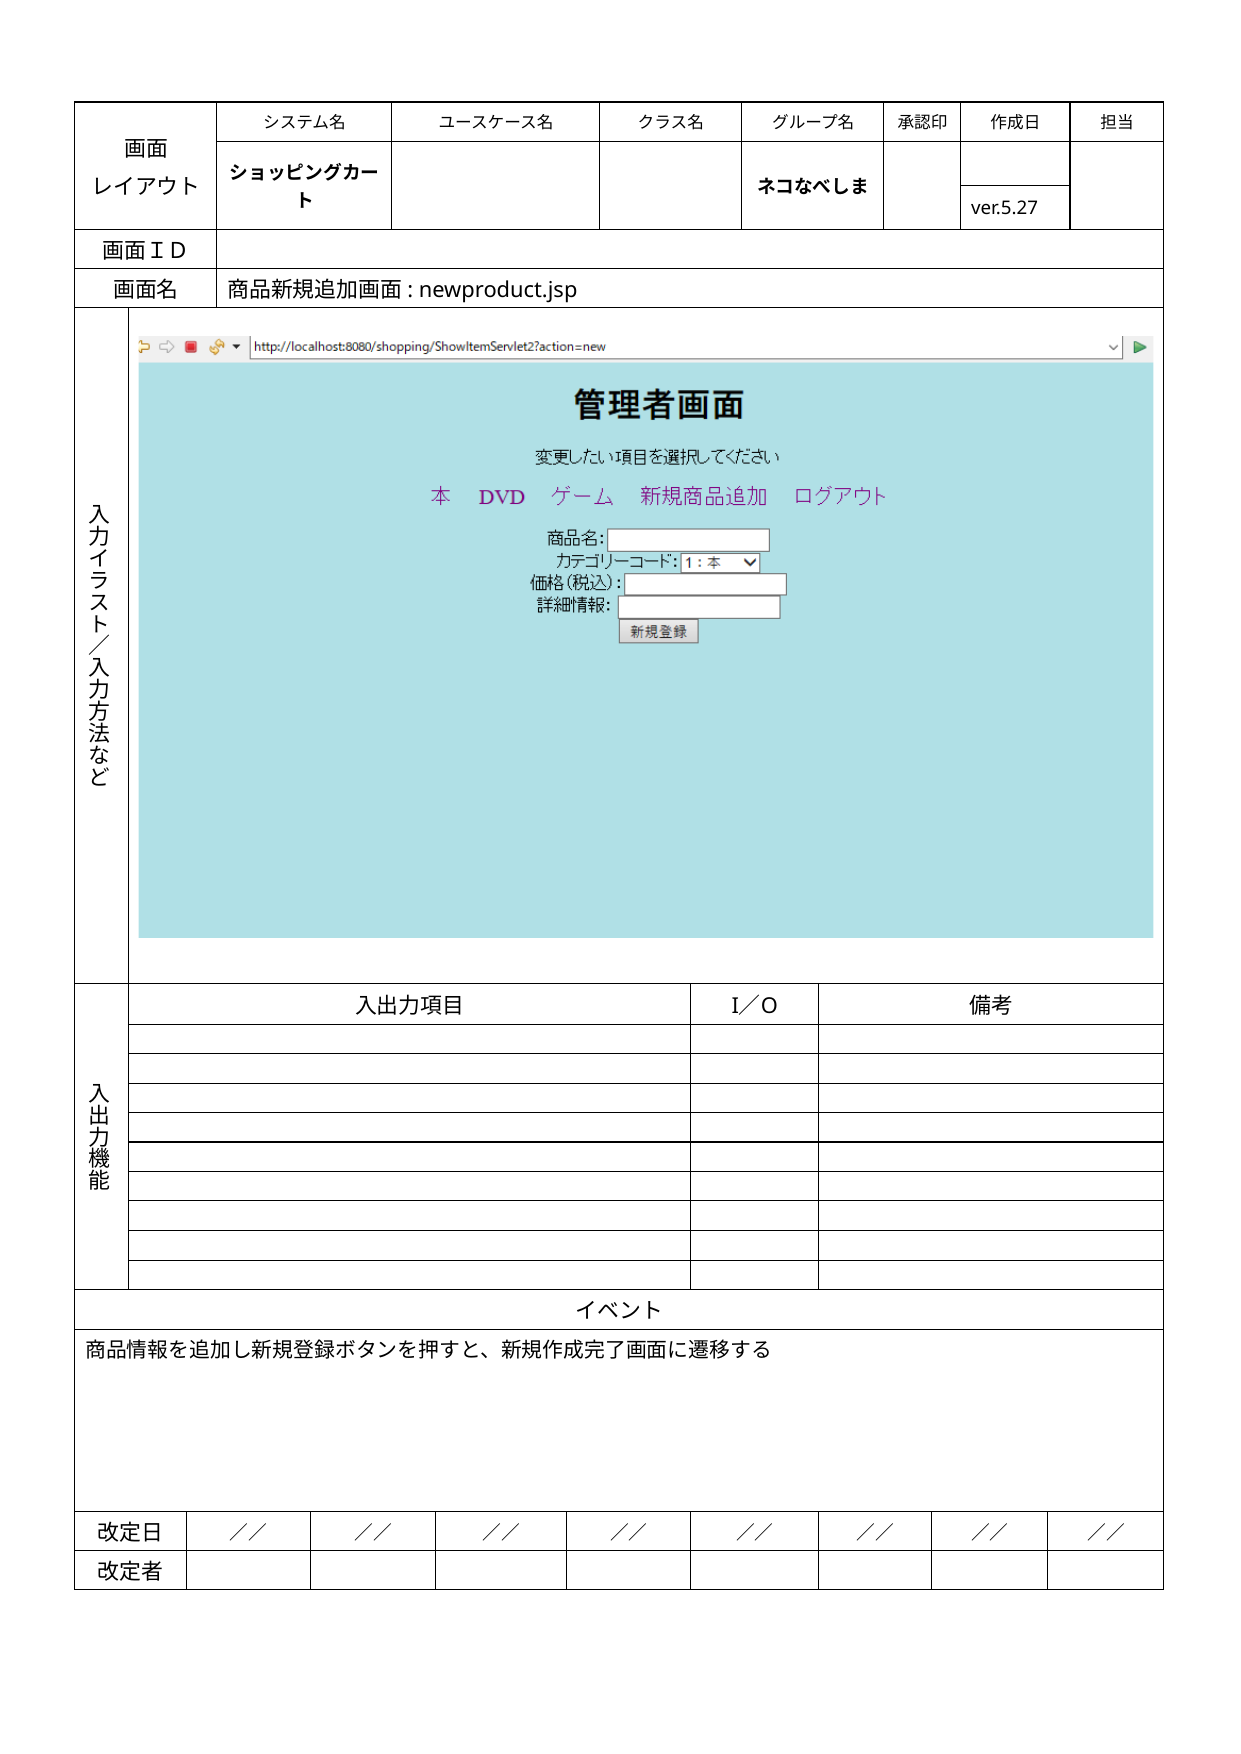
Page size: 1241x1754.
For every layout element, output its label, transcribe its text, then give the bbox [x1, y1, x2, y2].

table_cell 入出力機能 [75, 984, 128, 1289]
picture [138, 336, 1154, 938]
table_header ユースケース名 [392, 103, 599, 141]
table_cell [1071, 142, 1163, 229]
table_cell [819, 1231, 1163, 1259]
table_header 承認印 [884, 103, 960, 141]
table_cell [691, 1025, 818, 1053]
table_cell ／／ [187, 1512, 310, 1550]
table_cell [691, 1054, 818, 1082]
table_cell [691, 1143, 818, 1171]
table_cell [819, 1551, 931, 1589]
table_cell 商品情報を追加し新規登録ボタンを押すと、新規作成完了画面に遷移する [75, 1330, 1163, 1511]
table_cell [691, 1113, 818, 1141]
table_cell ネコなべしま [742, 142, 883, 229]
table_cell [129, 1172, 690, 1200]
table_cell [819, 1201, 1163, 1230]
table_cell [819, 1025, 1163, 1053]
table_cell 改定日 [75, 1512, 186, 1550]
table_cell [129, 308, 1163, 983]
table_cell [819, 1084, 1163, 1112]
table_cell [436, 1551, 566, 1589]
table_cell [691, 1172, 818, 1200]
table_header 画面 レイアウト [75, 103, 216, 229]
table_cell [129, 1025, 690, 1053]
table_cell [1048, 1551, 1163, 1589]
table_cell [819, 1172, 1163, 1200]
table_cell ／／ [1048, 1512, 1163, 1550]
table_cell [961, 142, 1069, 185]
table_cell [932, 1551, 1047, 1589]
table_cell [691, 1201, 818, 1230]
table_cell [129, 1201, 690, 1230]
table_cell [129, 1113, 690, 1141]
table_cell [691, 1261, 818, 1289]
table_cell [129, 1054, 690, 1082]
table_cell [392, 142, 599, 229]
table_cell [129, 1143, 690, 1171]
table_cell [884, 142, 960, 229]
table_header 担当 [1071, 103, 1163, 141]
table_cell ／／ [436, 1512, 566, 1550]
table_cell [819, 1054, 1163, 1082]
table_cell [129, 1231, 690, 1259]
table_cell [819, 1113, 1163, 1141]
table_cell 商品新規追加画面 : newproduct.jsp [217, 269, 1163, 307]
table_header システム名 [217, 103, 391, 141]
table_cell 入力イラスト／入力方法など [75, 308, 128, 983]
table_cell ショッピングカート [217, 142, 391, 229]
table_cell ／／ [567, 1512, 690, 1550]
table_cell [217, 230, 1163, 268]
table_header グループ名 [742, 103, 883, 141]
table_cell [691, 1231, 818, 1259]
table_header 作成日 [961, 103, 1069, 141]
table_cell [600, 142, 741, 229]
table_cell [129, 1084, 690, 1112]
table_cell ver.5.27 [961, 186, 1069, 229]
table_cell 画面名 [75, 269, 216, 307]
table_cell [567, 1551, 690, 1589]
table_cell ／／ [819, 1512, 931, 1550]
table_cell イベント [75, 1290, 1163, 1329]
table_header クラス名 [600, 103, 741, 141]
table_cell [691, 1084, 818, 1112]
table_cell 入出力項目 [129, 984, 690, 1023]
table_cell 備考 [819, 984, 1163, 1023]
table_cell [819, 1261, 1163, 1289]
table_cell [691, 1551, 818, 1589]
table_cell 画面ＩＤ [75, 230, 216, 268]
table_cell [187, 1551, 310, 1589]
table_cell ／／ [311, 1512, 435, 1550]
table_cell [819, 1143, 1163, 1171]
table_cell ／／ [691, 1512, 818, 1550]
table_cell ／／ [932, 1512, 1047, 1550]
table_cell 改定者 [75, 1551, 186, 1589]
table_cell [311, 1551, 435, 1589]
table_cell I／O [691, 984, 818, 1023]
table_cell [129, 1261, 690, 1289]
